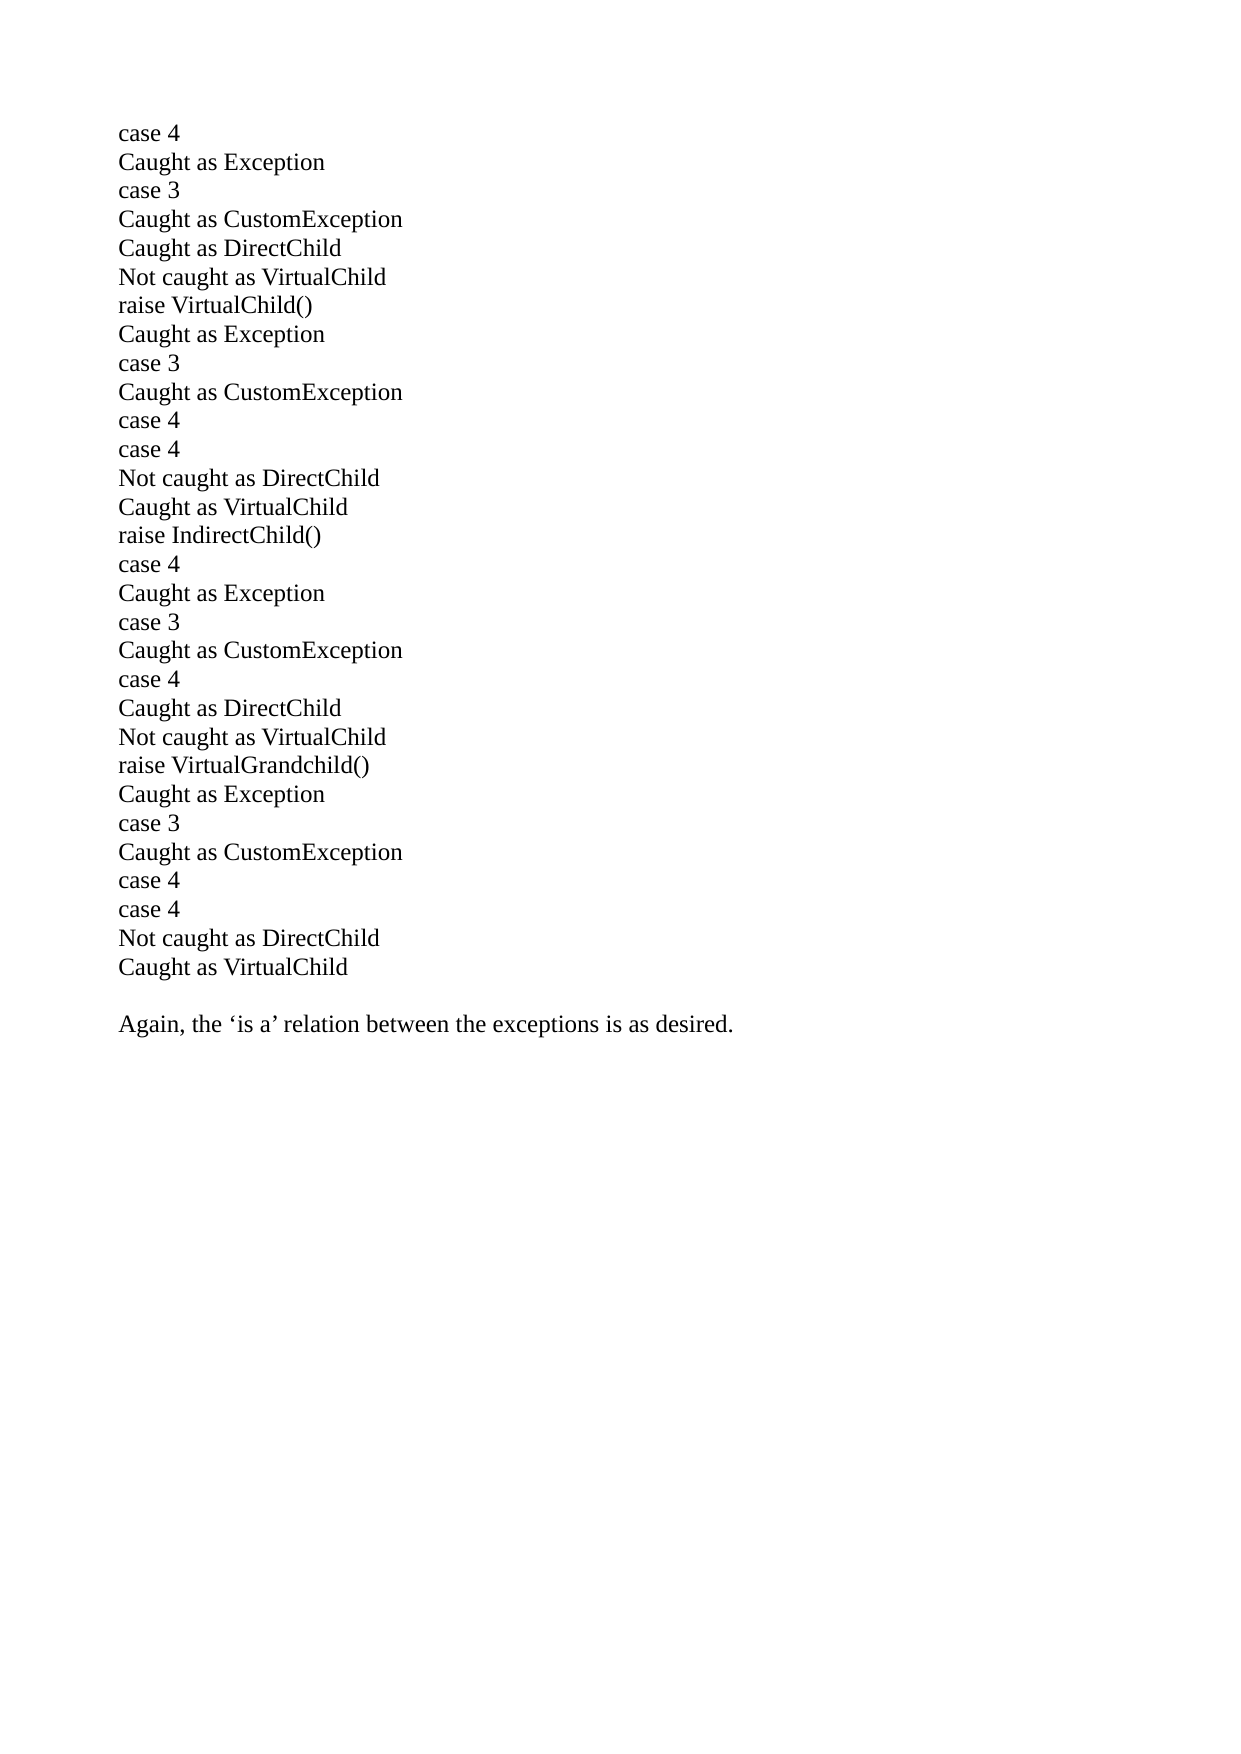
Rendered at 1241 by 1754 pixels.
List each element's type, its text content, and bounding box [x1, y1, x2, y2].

text case 4 [118, 866, 1122, 894]
text Caught as CustomException [118, 377, 1122, 406]
text Caught as VirtualChild [118, 952, 1122, 981]
text Not caught as DirectChild [118, 923, 1122, 952]
text Caught as Exception [118, 147, 1122, 176]
text raise VirtualChild() [118, 291, 1122, 319]
text Caught as CustomException [118, 837, 1122, 866]
text Caught as Exception [118, 319, 1122, 348]
text raise VirtualGrandchild() [118, 751, 1122, 779]
text case 4 [118, 549, 1122, 578]
text Caught as CustomException [118, 636, 1122, 664]
text Not caught as DirectChild [118, 463, 1122, 492]
text Again, the ‘is a’ relation between the exceptions is as desired. [118, 1009, 1122, 1038]
text case 4 [118, 118, 1122, 147]
text Not caught as VirtualChild [118, 262, 1122, 291]
text raise IndirectChild() [118, 521, 1122, 549]
text Caught as DirectChild [118, 233, 1122, 262]
text Caught as Exception [118, 779, 1122, 808]
text case 3 [118, 607, 1122, 636]
text case 4 [118, 406, 1122, 434]
text case 3 [118, 176, 1122, 204]
text Caught as VirtualChild [118, 492, 1122, 521]
text Not caught as VirtualChild [118, 722, 1122, 751]
text case 4 [118, 434, 1122, 463]
text case 4 [118, 894, 1122, 923]
text case 3 [118, 348, 1122, 377]
text case 4 [118, 664, 1122, 693]
text Caught as Exception [118, 578, 1122, 607]
text Caught as CustomException [118, 204, 1122, 233]
text Caught as DirectChild [118, 693, 1122, 722]
text case 3 [118, 808, 1122, 837]
